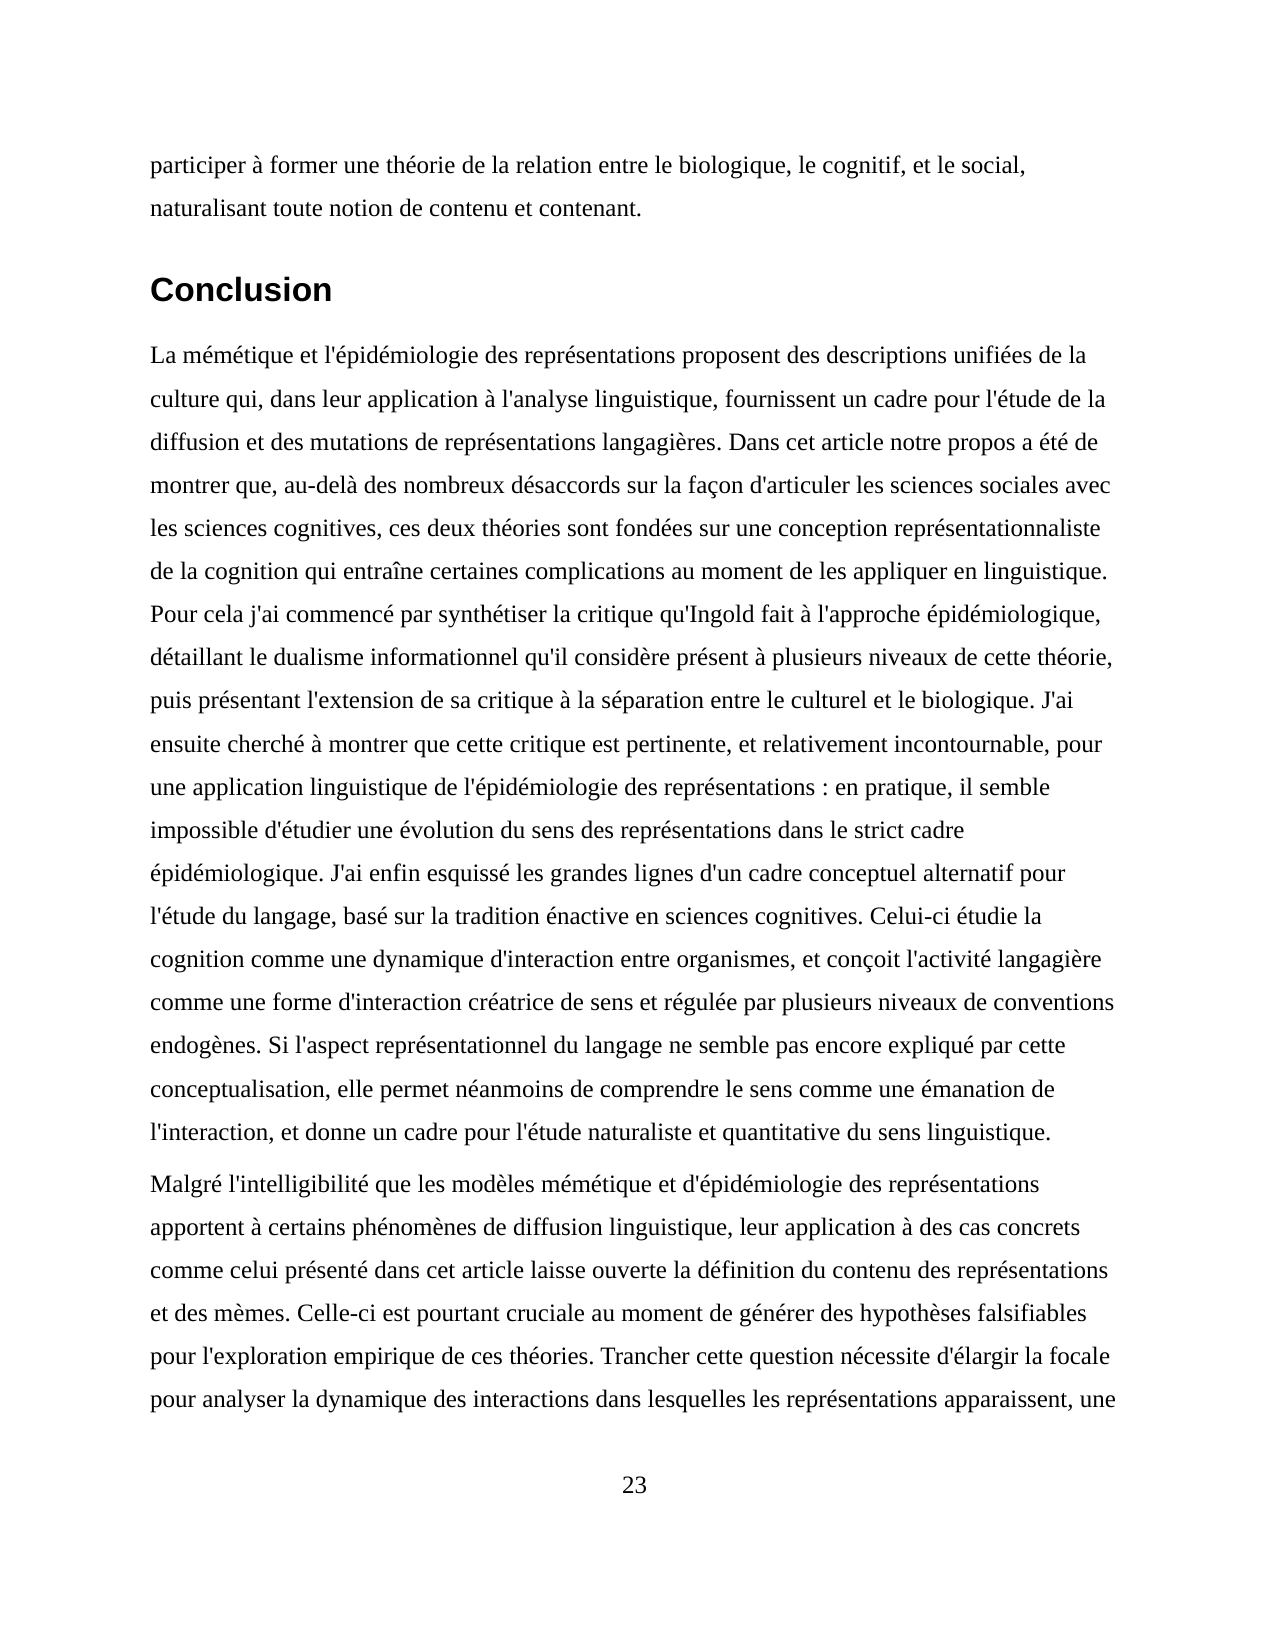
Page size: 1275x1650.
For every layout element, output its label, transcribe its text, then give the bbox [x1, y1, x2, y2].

text Malgré l'intelligibilité que les modèles mémétique et d'épidémiologie des représentations apportent à certains phénomènes de diffusion linguistique, leur application à des cas concrets comme celui présenté dans cet article laisse ouverte la définition du contenu des représentations et des mèmes. Celle-ci est pourtant cruciale au moment de générer des hypothèses falsifiables pour l'exploration empirique de ces théories. Trancher cette question nécessite d'élargir la focale pour analyser la dynamique des interactions dans lesquelles les représentations apparaissent, une [150, 1169, 1125, 1413]
subtitle Conclusion [150, 270, 1125, 309]
text participer à former une théorie de la relation entre le biologique, le cognitif, et le social, naturalisant toute notion de contenu et contenant. [150, 150, 1125, 222]
text La mémétique et l'épidémiologie des représentations proposent des descriptions unifiées de la culture qui, dans leur application à l'analyse linguistique, fournissent un cadre pour l'étude de la diffusion et des mutations de représentations langagières. Dans cet article notre propos a été de montrer que, au-delà des nombreux désaccords sur la façon d'articuler les sciences sociales avec les sciences cognitives, ces deux théories sont fondées sur une conception représentationnaliste de la cognition qui entraîne certaines complications au moment de les appliquer en linguistique. Pour cela j'ai commencé par synthétiser la critique qu'Ingold fait à l'approche épidémiologique, détaillant le dualisme informationnel qu'il considère présent à plusieurs niveaux de cette théorie, puis présentant l'extension de sa critique à la séparation entre le culturel et le biologique. J'ai ensuite cherché à montrer que cette critique est pertinente, et relativement incontournable, pour une application linguistique de l'épidémiologie des représentations : en pratique, il semble impossible d'étudier une évolution du sens des représentations dans le strict cadre épidémiologique. J'ai enfin esquissé les grandes lignes d'un cadre conceptuel alternatif pour l'étude du langage, basé sur la tradition énactive en sciences cognitives. Celui-ci étudie la cognition comme une dynamique d'interaction entre organismes, et conçoit l'activité langagière comme une forme d'interaction créatrice de sens et régulée par plusieurs niveaux de conventions endogènes. Si l'aspect représentationnel du langage ne semble pas encore expliqué par cette conceptualisation, elle permet néanmoins de comprendre le sens comme une émanation de l'interaction, et donne un cadre pour l'étude naturaliste et quantitative du sens linguistique. [150, 341, 1125, 1146]
